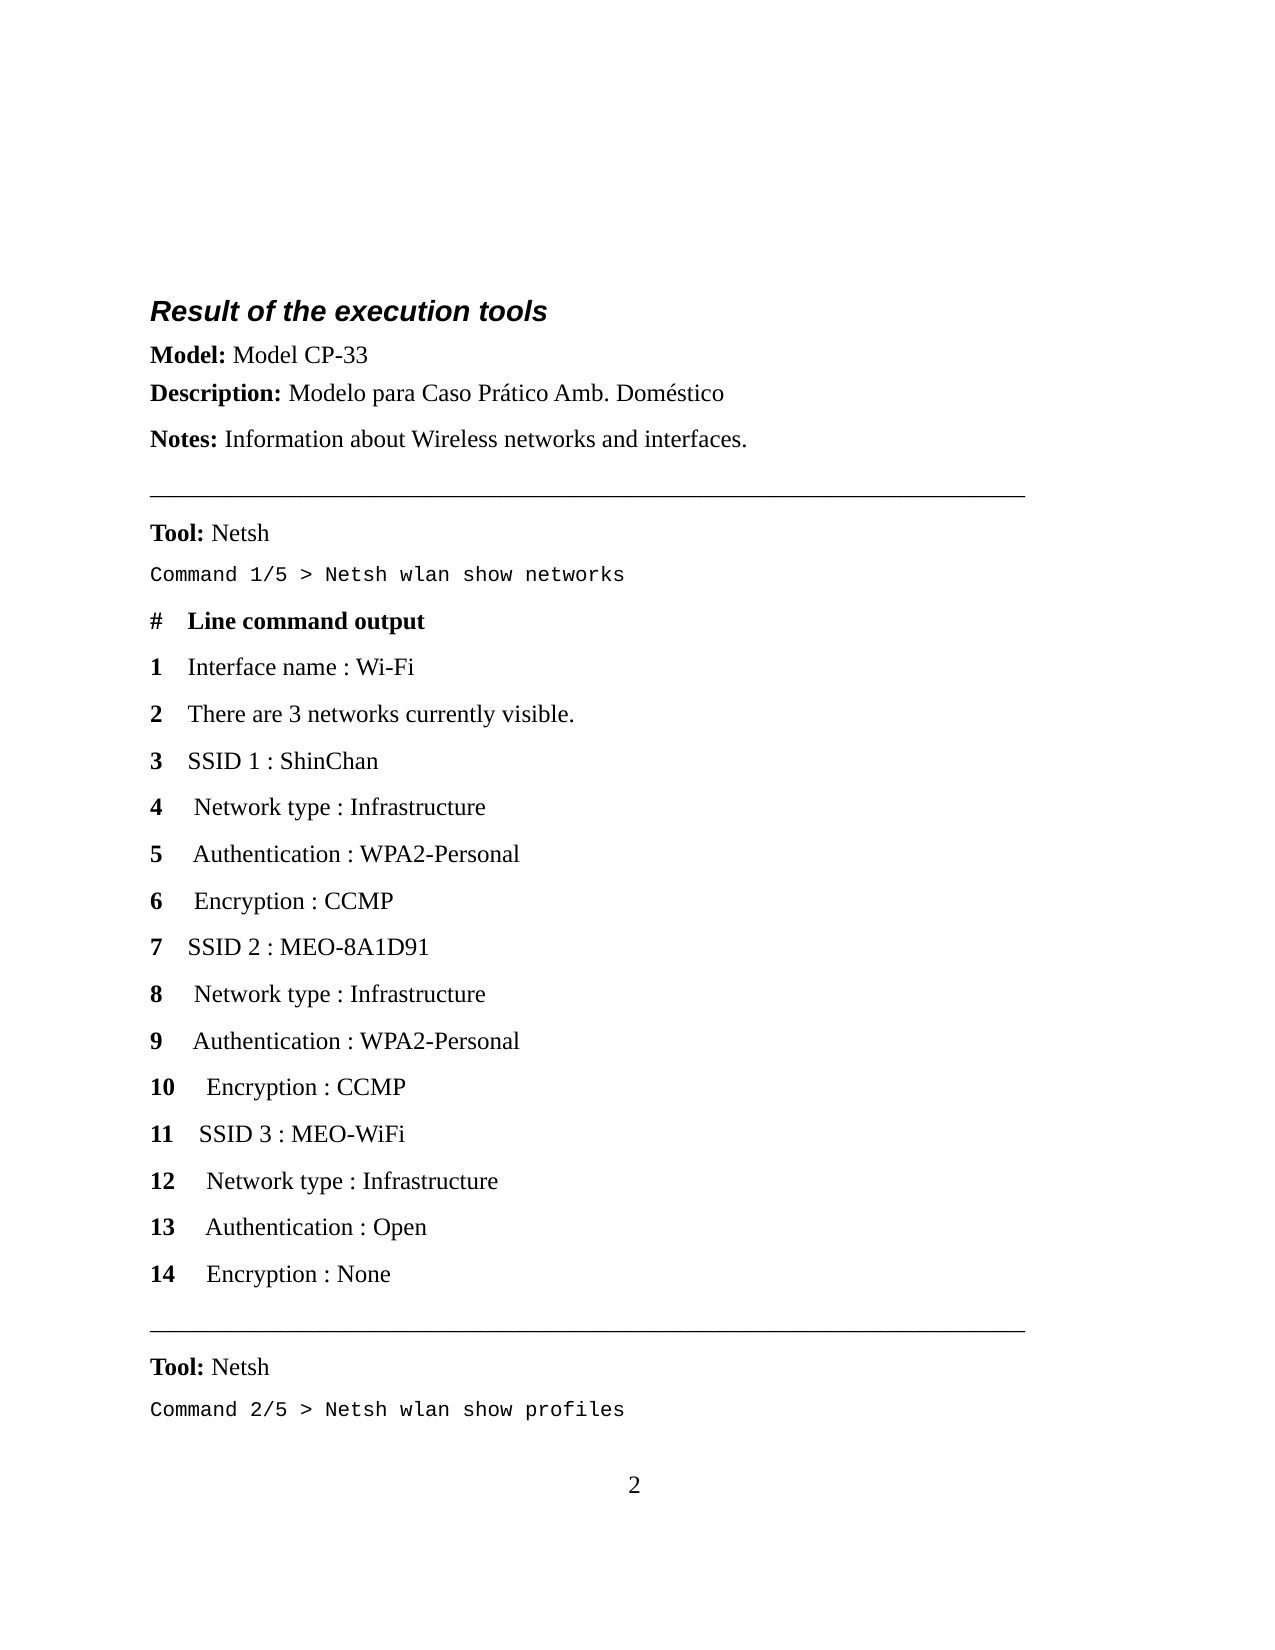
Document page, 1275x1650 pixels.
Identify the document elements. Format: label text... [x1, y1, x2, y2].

text 3 SSID 1 : ShinChan [150, 746, 1125, 774]
text ______________________________________________________________________ [150, 471, 1125, 500]
text Command 1/5 > Netsh wlan show networks [150, 564, 1125, 588]
text 7 SSID 2 : MEO-8A1D91 [150, 932, 1125, 961]
text Notes: Information about Wireless networks and interfaces. [150, 424, 1125, 453]
text Description: Modelo para Caso Prático Amb. Doméstico [150, 378, 1125, 406]
text 6 Encryption : CCMP [150, 886, 1125, 914]
text 2 There are 3 networks currently visible. [150, 699, 1125, 728]
text Tool: Netsh [150, 1352, 1125, 1381]
text Model: Model CP-33 [150, 340, 1125, 369]
text 14 Encryption : None [150, 1259, 1125, 1288]
text 4 Network type : Infrastructure [150, 792, 1125, 821]
text 13 Authentication : Open [150, 1212, 1125, 1241]
text # Line command output [150, 606, 1125, 634]
text 5 Authentication : WPA2-Personal [150, 839, 1125, 868]
text Tool: Netsh [150, 518, 1125, 546]
text 11 SSID 3 : MEO-WiFi [150, 1119, 1125, 1148]
subtitle Result of the execution tools [150, 294, 1125, 327]
text 8 Network type : Infrastructure [150, 979, 1125, 1008]
text Command 2/5 > Netsh wlan show profiles [150, 1399, 1125, 1423]
text 10 Encryption : CCMP [150, 1072, 1125, 1101]
text ______________________________________________________________________ [150, 1306, 1125, 1334]
text 9 Authentication : WPA2-Personal [150, 1026, 1125, 1054]
text 1 Interface name : Wi-Fi [150, 652, 1125, 681]
text 12 Network type : Infrastructure [150, 1166, 1125, 1194]
